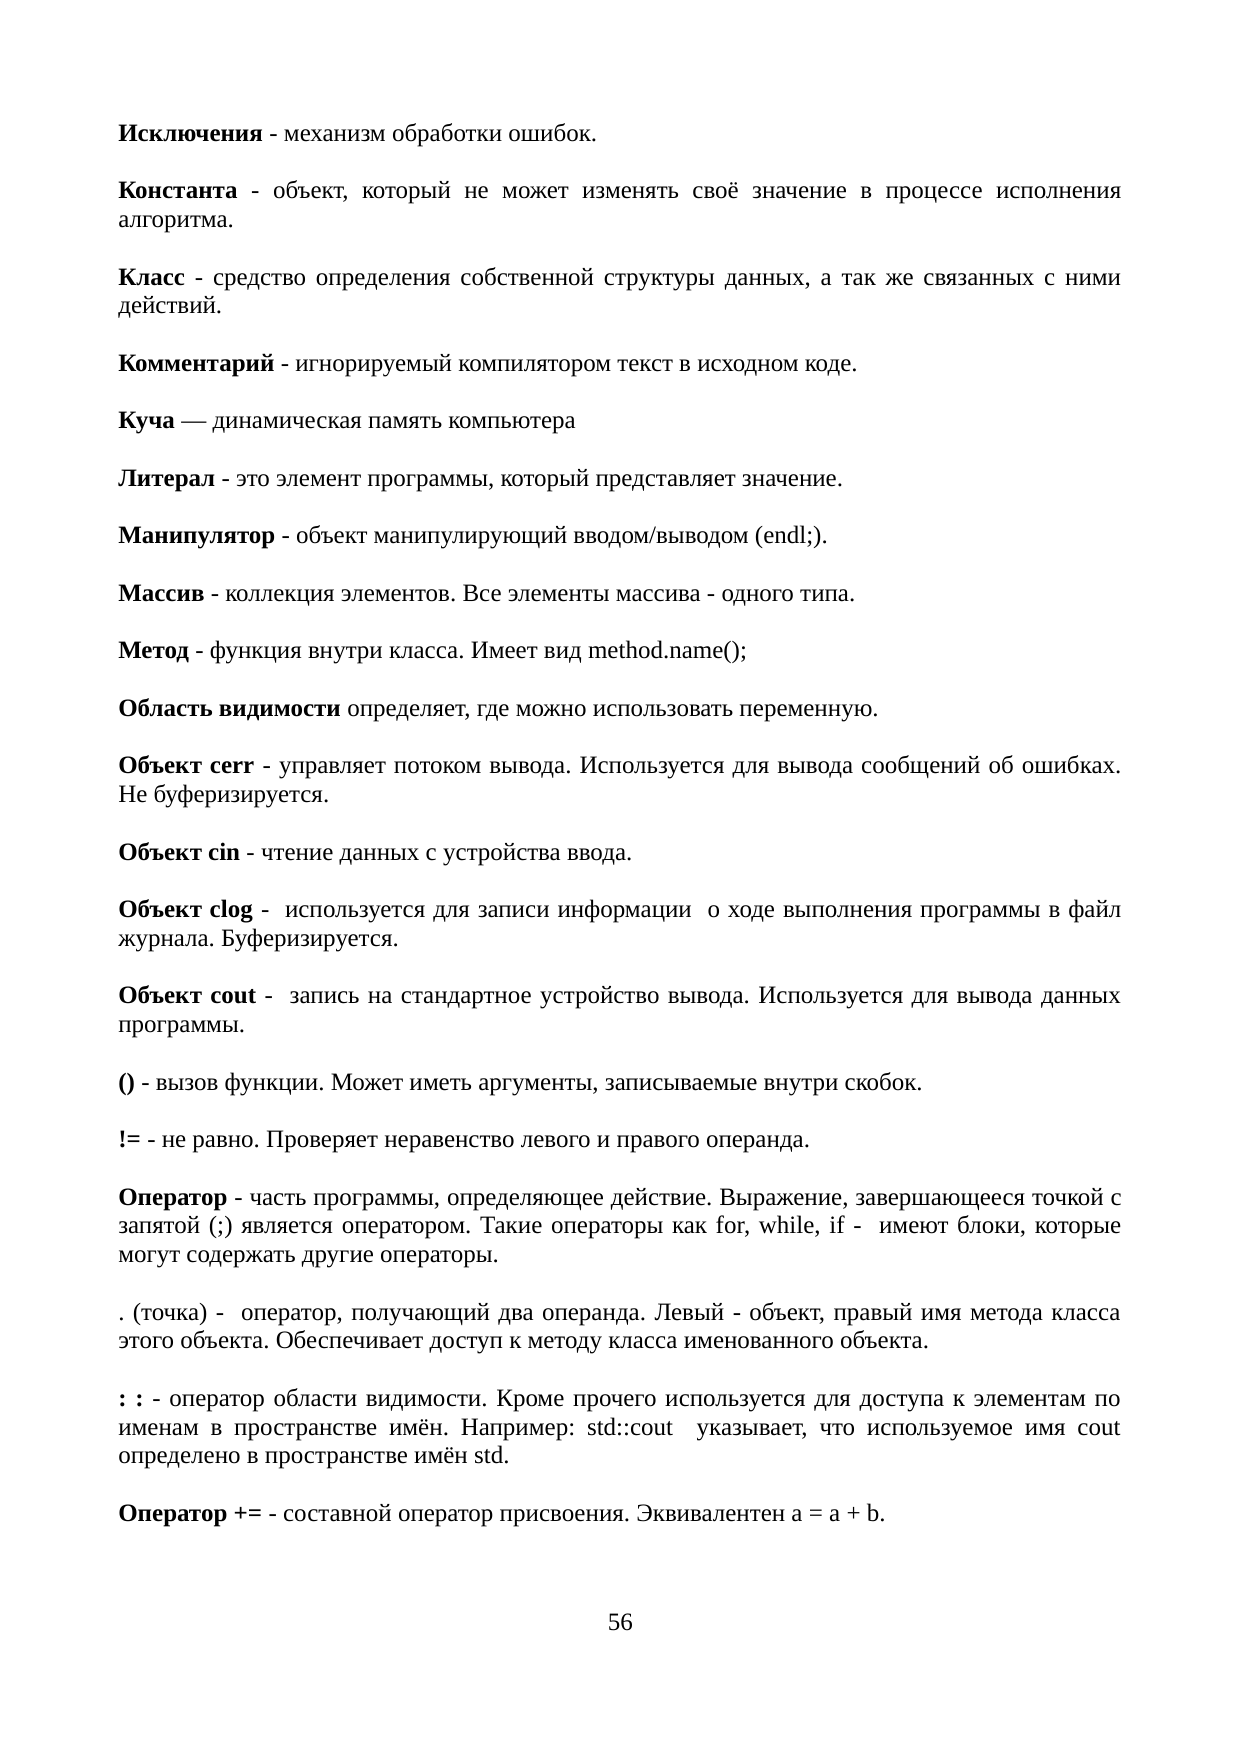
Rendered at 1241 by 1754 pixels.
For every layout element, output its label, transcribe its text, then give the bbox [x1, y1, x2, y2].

text Метод - функция внутри класса. Имеет вид method.name(); [118, 636, 1122, 664]
text Объект clog - используется для записи информации о ходе выполнения программы в файл журнала. Буферизируется. [118, 894, 1122, 952]
text Объект cin - чтение данных с устройства ввода. [118, 837, 1122, 866]
text != - не равно. Проверяет неравенство левого и правого операнда. [118, 1124, 1122, 1153]
text Оператор - часть программы, определяющее действие. Выражение, завершающееся точкой с запятой (;) является оператором. Такие операторы как for, while, if - имеют блоки, которые могут содержать другие операторы. [118, 1182, 1122, 1268]
text Исключения - механизм обработки ошибок. [118, 118, 1122, 147]
text Константа - объект, который не может изменять своё значение в процессе исполнения алгоритма. [118, 176, 1122, 233]
text . (точка) - оператор, получающий два операнда. Левый - объект, правый имя метода класса этого объекта. Обеспечивает доступ к методу класса именованного объекта. [118, 1297, 1122, 1354]
text Объект cerr - управляет потоком вывода. Используется для вывода сообщений об ошибках. Не буферизируется. [118, 751, 1122, 808]
text Манипулятор - объект манипулирующий вводом/выводом (endl;). [118, 521, 1122, 549]
text () - вызов функции. Может иметь аргументы, записываемые внутри скобок. [118, 1067, 1122, 1096]
text : : - оператор области видимости. Кроме прочего используется для доступа к элементам по именам в пространстве имён. Например: std::cout указывает, что используемое имя cout определено в пространстве имён std. [118, 1383, 1122, 1469]
text Комментарий - игнорируемый компилятором текст в исходном коде. [118, 348, 1122, 377]
text Класс - средство определения собственной структуры данных, а так же связанных с ними действий. [118, 262, 1122, 319]
text Оператор += - составной оператор присвоения. Эквивалентен a = a + b. [118, 1498, 1122, 1527]
text Объект cout - запись на стандартное устройство вывода. Используется для вывода данных программы. [118, 981, 1122, 1038]
text Массив - коллекция элементов. Все элементы массива - одного типа. [118, 578, 1122, 607]
text Область видимости определяет, где можно использовать переменную. [118, 693, 1122, 722]
text Литерал - это элемент программы, который представляет значение. [118, 463, 1122, 492]
text Куча — динамическая память компьютера [118, 406, 1122, 434]
